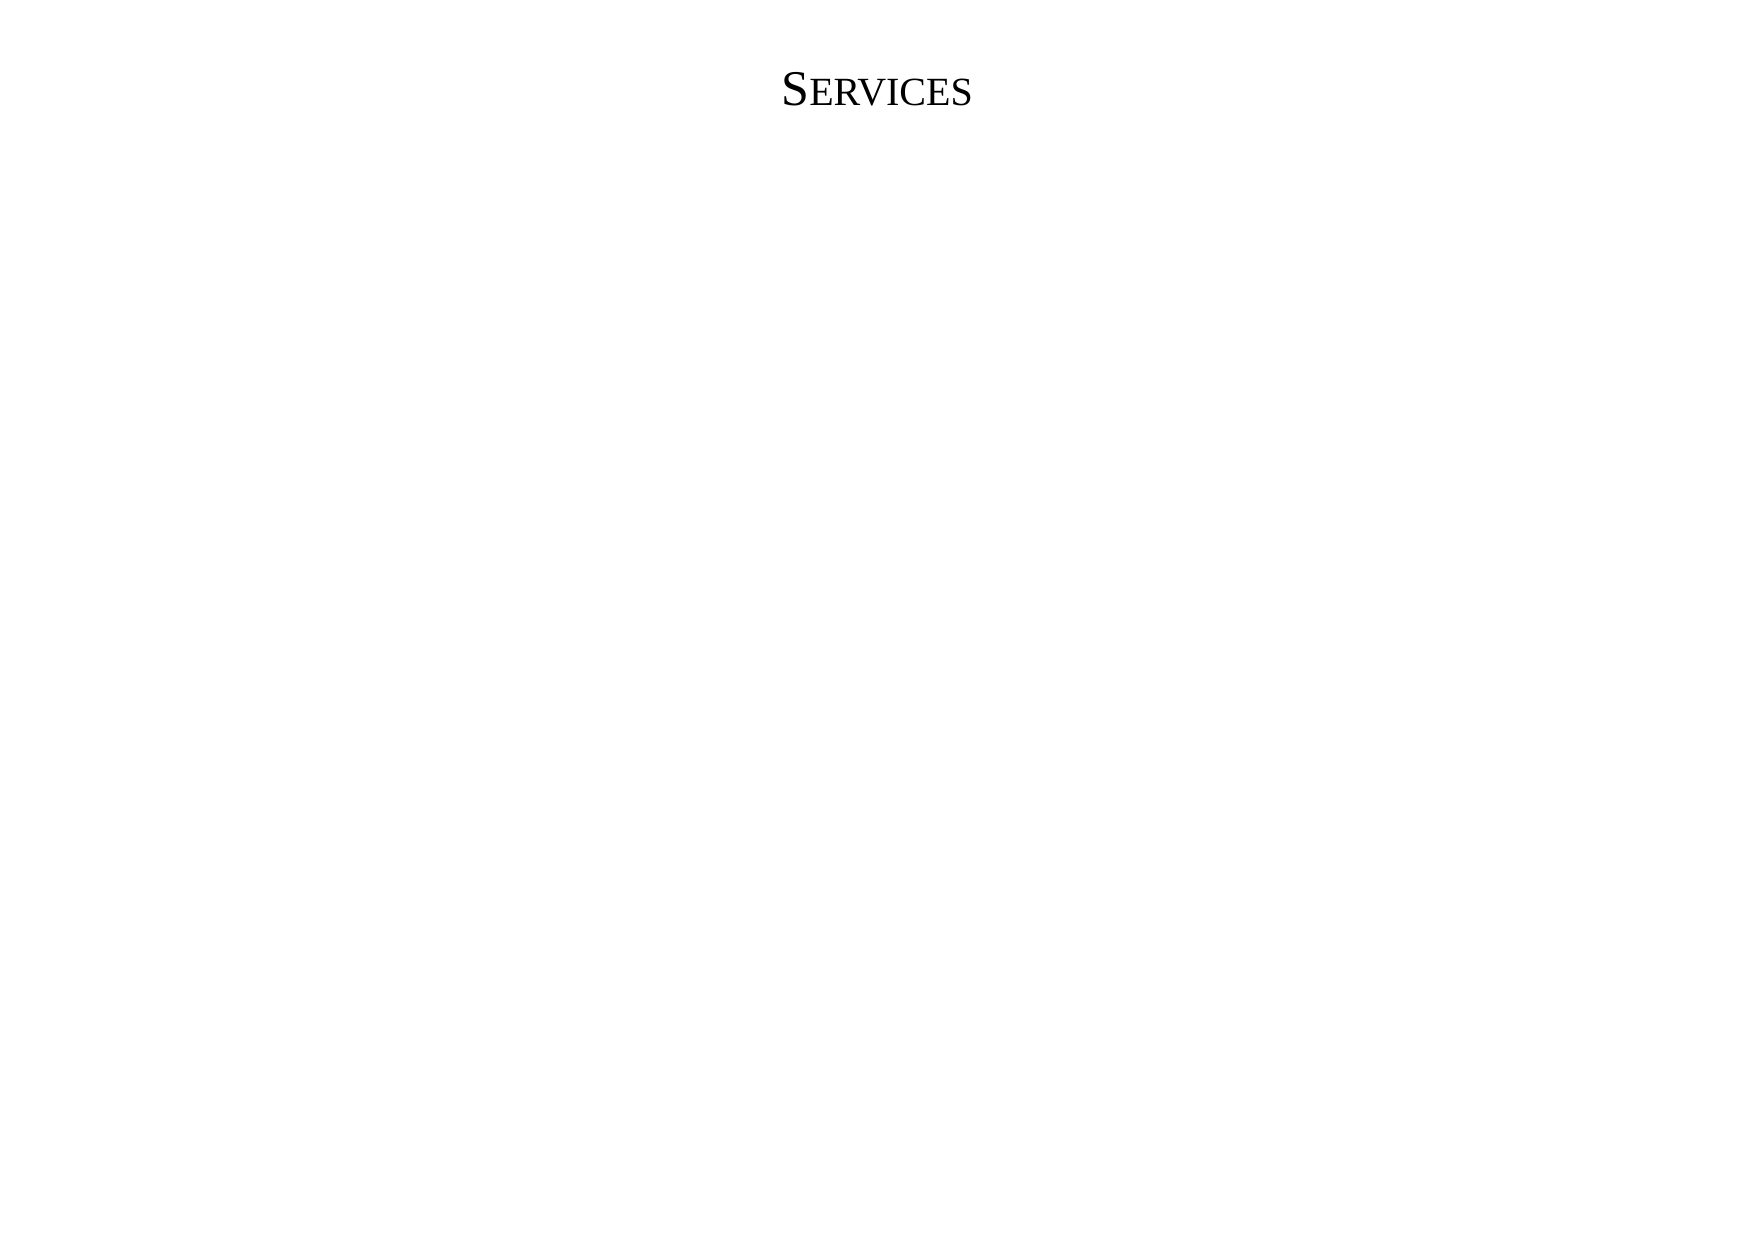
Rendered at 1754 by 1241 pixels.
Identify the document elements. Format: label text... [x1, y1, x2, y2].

text Services [59, 59, 1695, 117]
